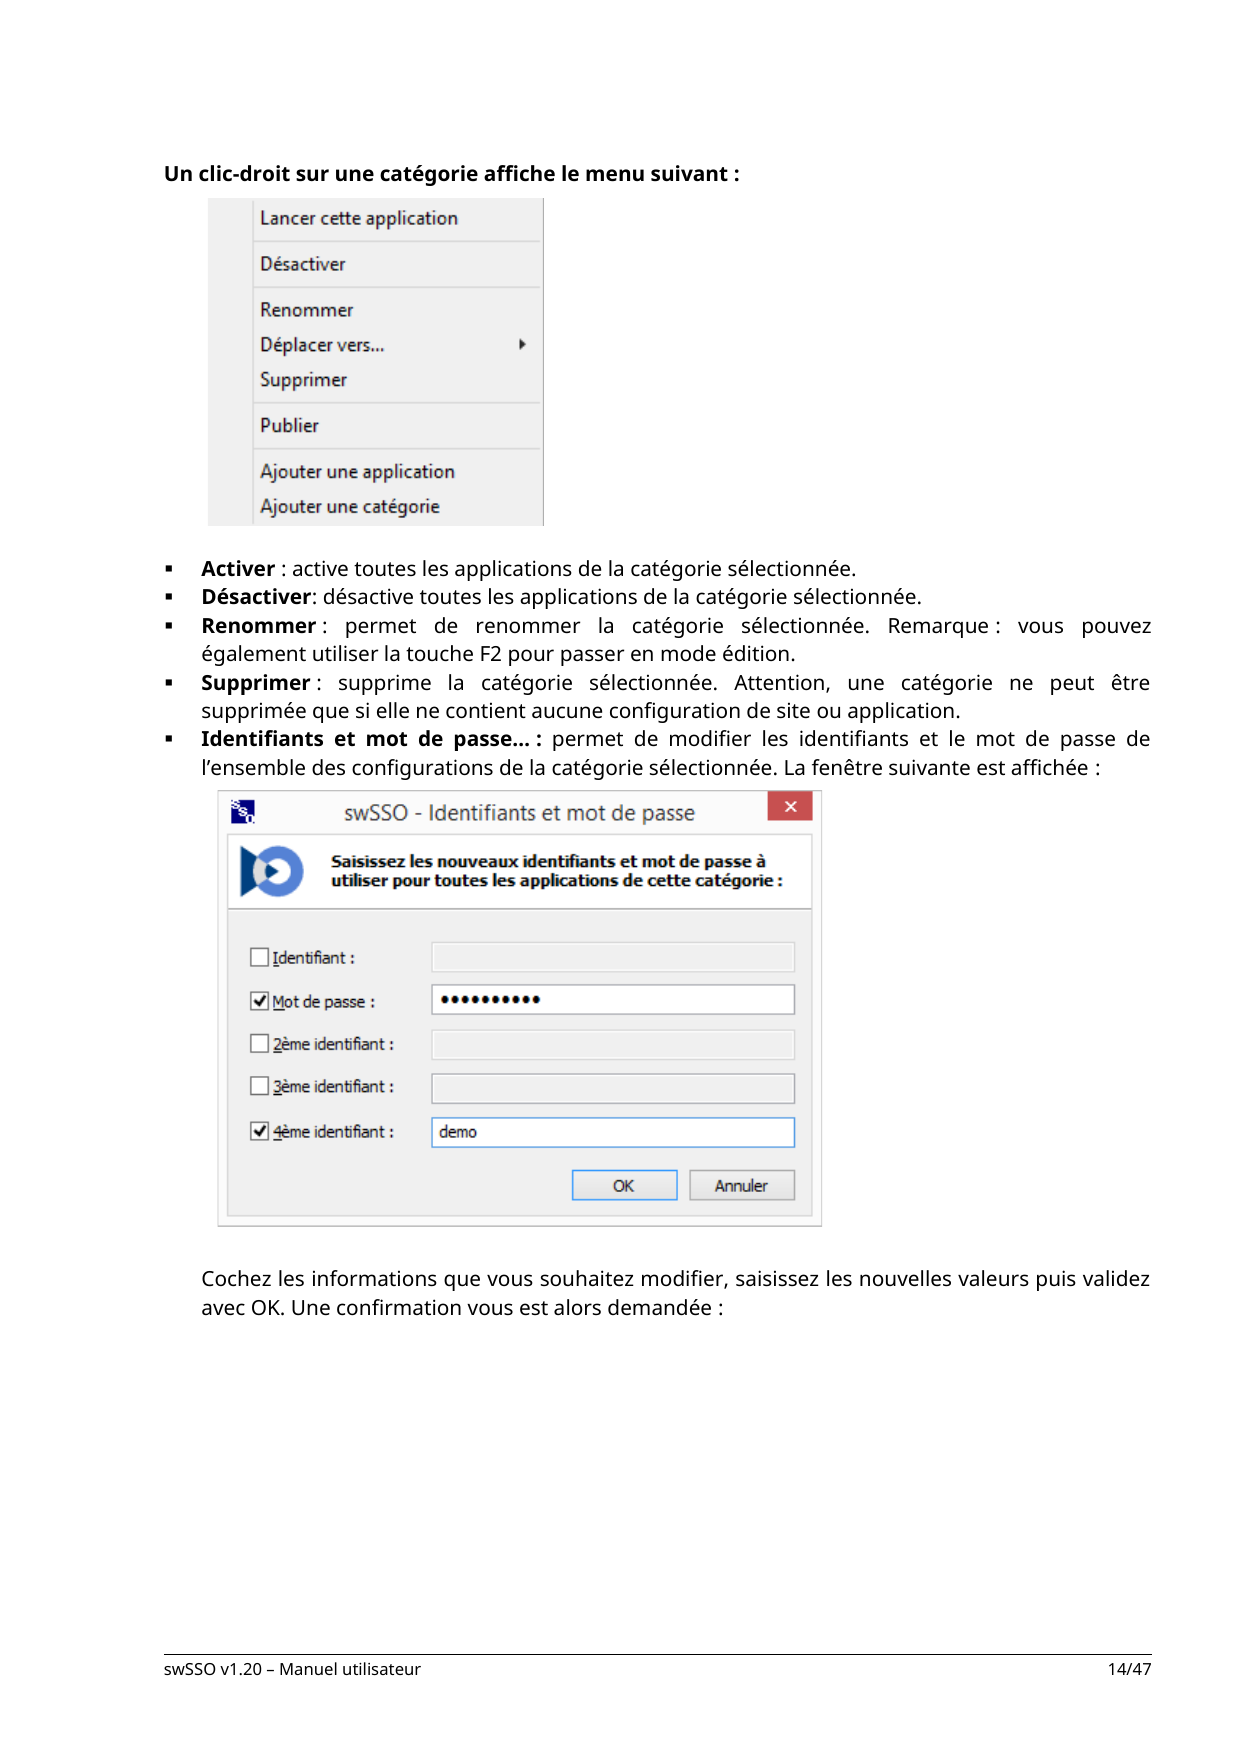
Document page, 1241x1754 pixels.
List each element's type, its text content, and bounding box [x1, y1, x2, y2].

list Activer : active toutes les applications de la catégorie sélectionnée. [164, 554, 1152, 582]
picture [217, 790, 823, 1227]
list Renommer : permet de renommer la catégorie sélectionnée. Remarque : vous pouvez également utiliser la touche F2 pour passer en mode édition. [164, 611, 1152, 668]
list Supprimer : supprime la catégorie sélectionnée. Attention, une catégorie ne peut être supprimée que si elle ne contient aucune configuration de site ou application. [164, 668, 1152, 724]
text Cochez les informations que vous souhaitez modifier, saisissez les nouvelles valeurs puis validez avec OK. Une confirmation vous est alors demandée : [201, 1264, 1152, 1321]
list Identifiants et mot de passe… : permet de modifier les identifiants et le mot de passe de l’ensemble des configurations de la catégorie sélectionnée. La fenêtre suivante est affichée : [164, 724, 1152, 781]
list Désactiver: désactive toutes les applications de la catégorie sélectionnée. [164, 582, 1152, 611]
text Un clic-droit sur une catégorie affiche le menu suivant : [164, 159, 1152, 187]
